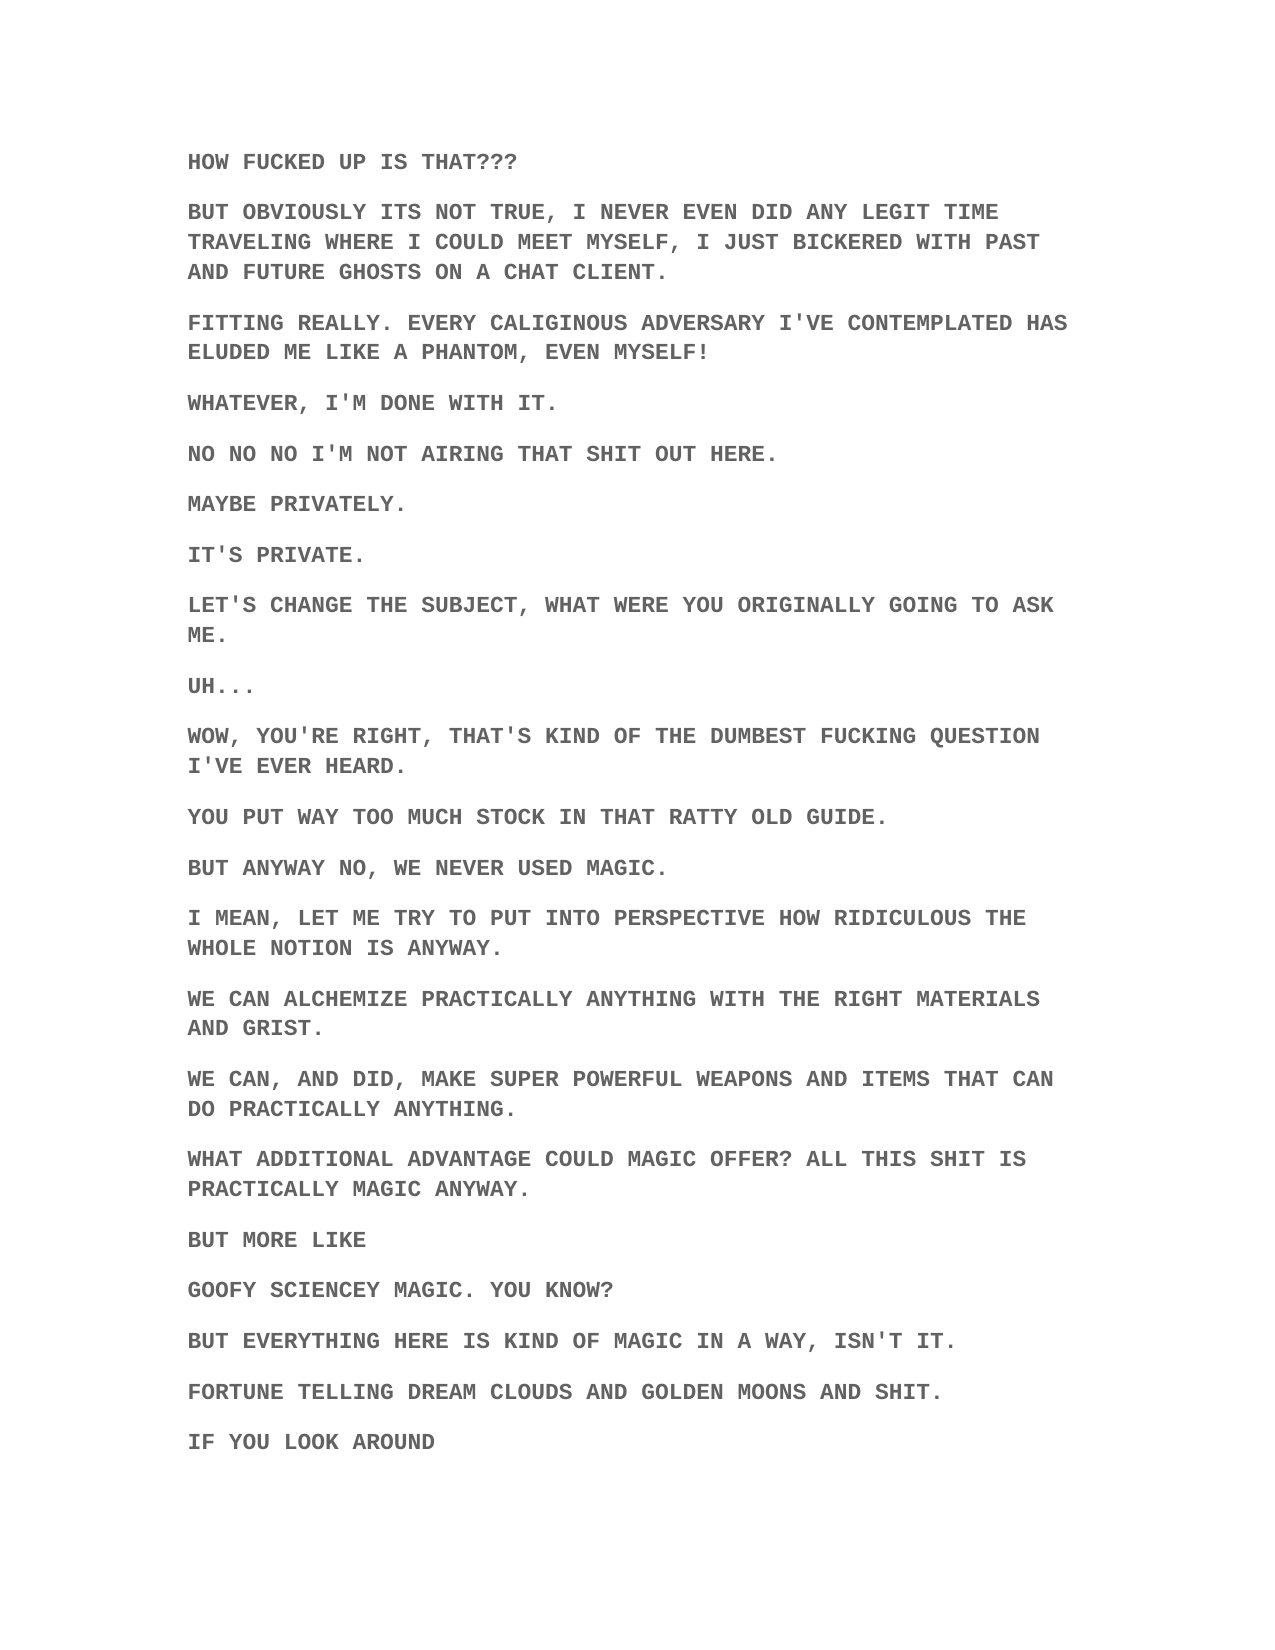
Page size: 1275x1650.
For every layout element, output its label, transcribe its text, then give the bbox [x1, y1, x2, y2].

text BUT EVERYTHING HERE IS KIND OF MAGIC IN A WAY, ISN'T IT. [187, 1329, 1087, 1355]
text I MEAN, LET ME TRY TO PUT INTO PERSPECTIVE HOW RIDICULOUS THE WHOLE NOTION IS ANYWAY. [187, 906, 1087, 962]
text HOW FUCKED UP IS THAT??? [187, 150, 1087, 176]
text FITTING REALLY. EVERY CALIGINOUS ADVERSARY I'VE CONTEMPLATED HAS ELUDED ME LIKE A PHANTOM, EVEN MYSELF! [187, 311, 1087, 367]
text WHAT ADDITIONAL ADVANTAGE COULD MAGIC OFFER? ALL THIS SHIT IS PRACTICALLY MAGIC ANYWAY. [187, 1148, 1087, 1203]
text IF YOU LOOK AROUND [187, 1431, 1087, 1457]
text UH... [187, 674, 1087, 700]
text BUT MORE LIKE [187, 1228, 1087, 1254]
text YOU PUT WAY TOO MUCH STOCK IN THAT RATTY OLD GUIDE. [187, 805, 1087, 831]
text MAYBE PRIVATELY. [187, 492, 1087, 518]
text WHATEVER, I'M DONE WITH IT. [187, 391, 1087, 417]
text BUT ANYWAY NO, WE NEVER USED MAGIC. [187, 856, 1087, 882]
text WE CAN ALCHEMIZE PRACTICALLY ANYTHING WITH THE RIGHT MATERIALS AND GRIST. [187, 987, 1087, 1043]
text BUT OBVIOUSLY ITS NOT TRUE, I NEVER EVEN DID ANY LEGIT TIME TRAVELING WHERE I COULD MEET MYSELF, I JUST BICKERED WITH PAST AND FUTURE GHOSTS ON A CHAT CLIENT. [187, 201, 1087, 286]
text WE CAN, AND DID, MAKE SUPER POWERFUL WEAPONS AND ITEMS THAT CAN DO PRACTICALLY ANYTHING. [187, 1067, 1087, 1123]
text WOW, YOU'RE RIGHT, THAT'S KIND OF THE DUMBEST FUCKING QUESTION I'VE EVER HEARD. [187, 725, 1087, 781]
text LET'S CHANGE THE SUBJECT, WHAT WERE YOU ORIGINALLY GOING TO ASK ME. [187, 594, 1087, 649]
text GOOFY SCIENCEY MAGIC. YOU KNOW? [187, 1279, 1087, 1305]
text IT'S PRIVATE. [187, 543, 1087, 569]
text NO NO NO I'M NOT AIRING THAT SHIT OUT HERE. [187, 442, 1087, 468]
text FORTUNE TELLING DREAM CLOUDS AND GOLDEN MOONS AND SHIT. [187, 1380, 1087, 1406]
